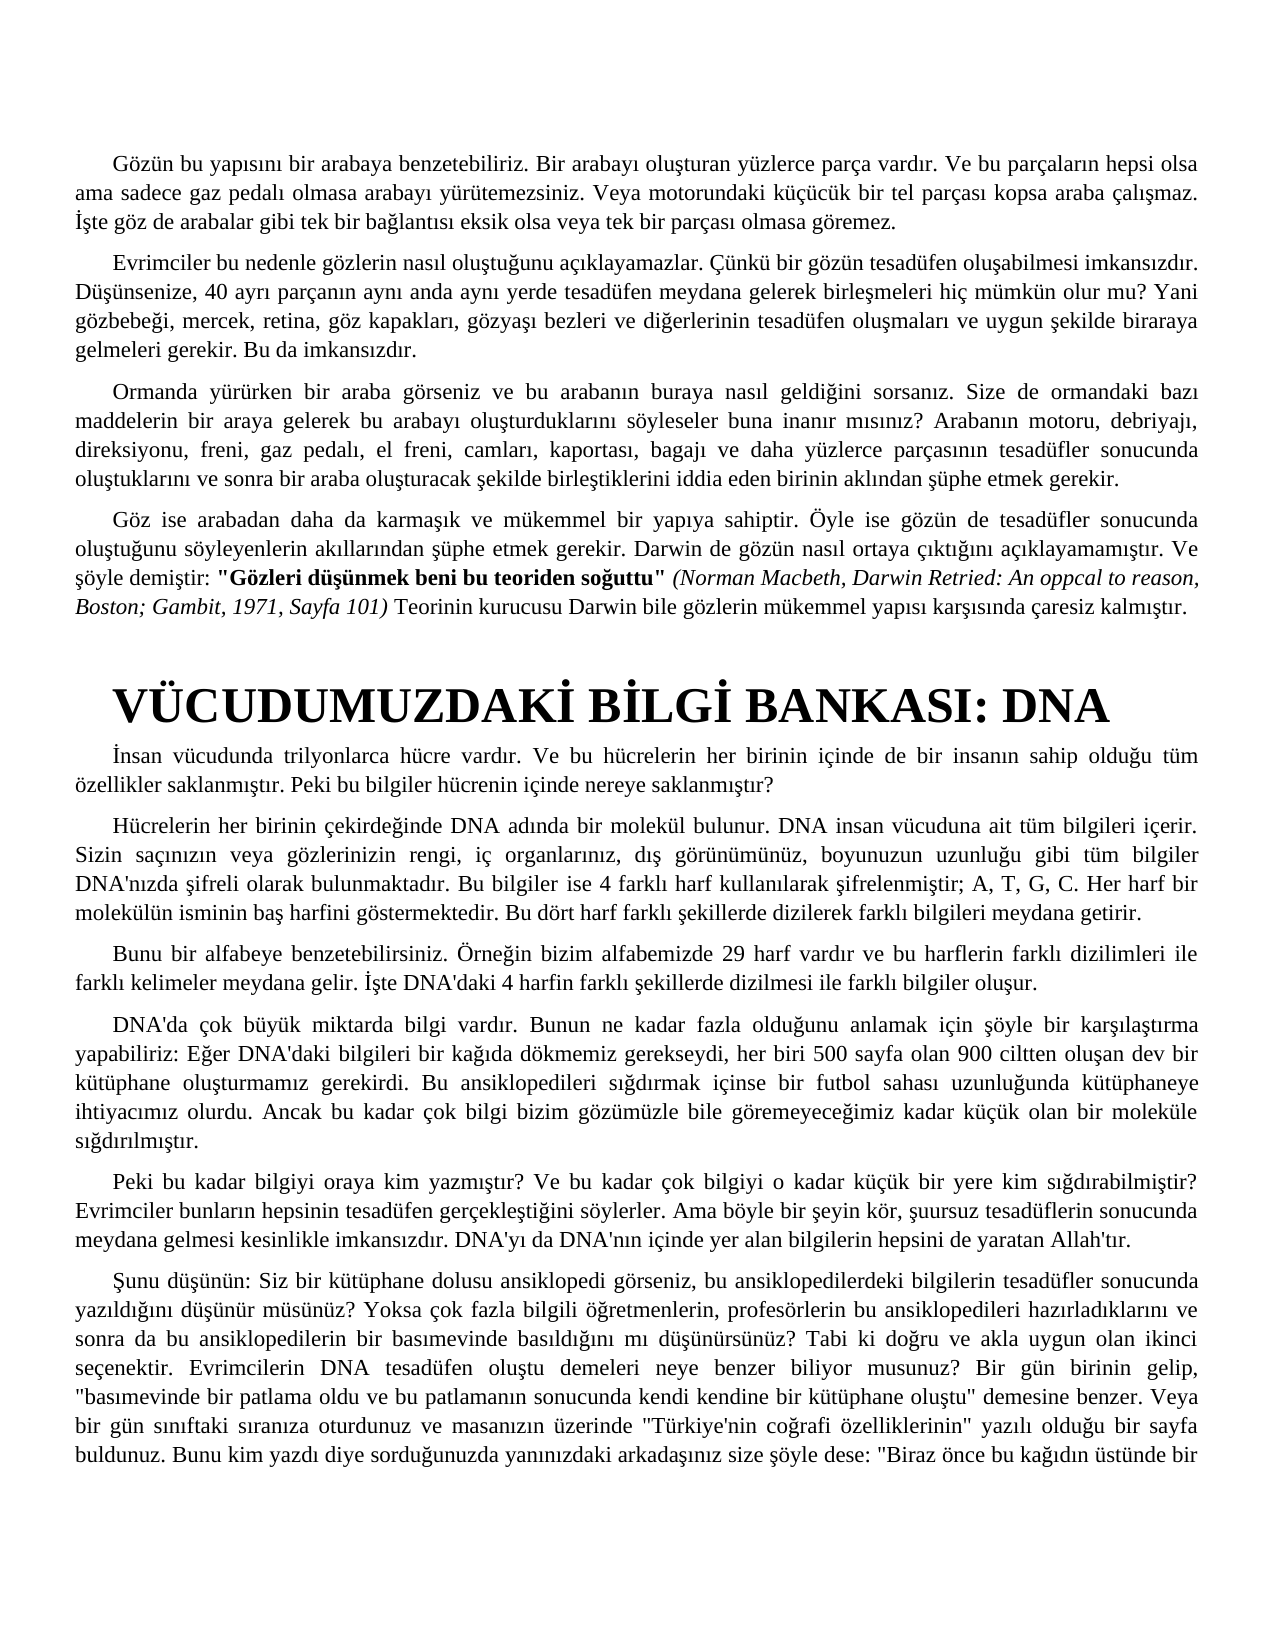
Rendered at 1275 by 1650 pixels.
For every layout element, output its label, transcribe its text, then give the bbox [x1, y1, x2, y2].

text DNA'da çok büyük miktarda bilgi vardır. Bunun ne kadar fazla olduğunu anlamak için şöyle bir karşılaştırma yapabiliriz: Eğer DNA'daki bilgileri bir kağıda dökmemiz gerekseydi, her biri 500 sayfa olan 900 ciltten oluşan dev bir kütüphane oluşturmamız gerekirdi. Bu ansiklopedileri sığdırmak içinse bir futbol sahası uzunluğunda kütüphaneye ihtiyacımız olurdu. Ancak bu kadar çok bilgi bizim gözümüzle bile göremeyeceğimiz kadar küçük olan bir moleküle sığdırılmıştır. [75, 1011, 1200, 1153]
text Evrimciler bu nedenle gözlerin nasıl oluştuğunu açıklayamazlar. Çünkü bir gözün tesadüfen oluşabilmesi imkansızdır. Düşünsenize, 40 ayrı parçanın aynı anda aynı yerde tesadüfen meydana gelerek birleşmeleri hiç mümkün olur mu? Yani gözbebeği, mercek, retina, göz kapakları, gözyaşı bezleri ve diğerlerinin tesadüfen oluşmaları ve uygun şekilde biraraya gelmeleri gerekir. Bu da imkansızdır. [75, 249, 1200, 363]
text Şunu düşünün: Siz bir kütüphane dolusu ansiklopedi görseniz, bu ansiklopedilerdeki bilgilerin tesadüfler sonucunda yazıldığını düşünür müsünüz? Yoksa çok fazla bilgili öğretmenlerin, profesörlerin bu ansiklopedileri hazırladıklarını ve sonra da bu ansiklopedilerin bir basımevinde basıldığını mı düşünürsünüz? Tabi ki doğru ve akla uygun olan ikinci seçenektir. Evrimcilerin DNA tesadüfen oluştu demeleri neye benzer biliyor musunuz? Bir gün birinin gelip, "basımevinde bir patlama oldu ve bu patlamanın sonucunda kendi kendine bir kütüphane oluştu" demesine benzer. Veya bir gün sınıftaki sıranıza oturdunuz ve masanızın üzerinde "Türkiye'nin coğrafi özelliklerinin" yazılı olduğu bir sayfa buldunuz. Bunu kim yazdı diye sorduğunuzda yanınızdaki arkadaşınız size şöyle dese: "Biraz önce bu kağıdın üstünde bir [75, 1267, 1200, 1468]
text Hücrelerin her birinin çekirdeğinde DNA adında bir molekül bulunur. DNA insan vücuduna ait tüm bilgileri içerir. Sizin saçınızın veya gözlerinizin rengi, iç organlarınız, dış görünümünüz, boyunuzun uzunluğu gibi tüm bilgiler DNA'nızda şifreli olarak bulunmaktadır. Bu bilgiler ise 4 farklı harf kullanılarak şifrelenmiştir; A, T, G, C. Her harf bir molekülün isminin baş harfini göstermektedir. Bu dört harf farklı şekillerde dizilerek farklı bilgileri meydana getirir. [75, 812, 1200, 925]
subtitle VÜCUDUMUZDAKİ BİLGİ BANKASI: DNA [112, 676, 1200, 733]
text Ormanda yürürken bir araba görseniz ve bu arabanın buraya nasıl geldiğini sorsanız. Size de ormandaki bazı maddelerin bir araya gelerek bu arabayı oluşturduklarını söyleseler buna inanır mısınız? Arabanın motoru, debriyajı, direksiyonu, freni, gaz pedalı, el freni, camları, kaportası, bagajı ve daha yüzlerce parçasının tesadüfler sonucunda oluştuklarını ve sonra bir araba oluşturacak şekilde birleştiklerini iddia eden birinin aklından şüphe etmek gerekir. [75, 378, 1200, 491]
text Bunu bir alfabeye benzetebilirsiniz. Örneğin bizim alfabemizde 29 harf vardır ve bu harflerin farklı dizilimleri ile farklı kelimeler meydana gelir. İşte DNA'daki 4 harfin farklı şekillerde dizilmesi ile farklı bilgiler oluşur. [75, 940, 1200, 996]
text İnsan vücudunda trilyonlarca hücre vardır. Ve bu hücrelerin her birinin içinde de bir insanın sahip olduğu tüm özellikler saklanmıştır. Peki bu bilgiler hücrenin içinde nereye saklanmıştır? [75, 742, 1200, 797]
text Göz ise arabadan daha da karmaşık ve mükemmel bir yapıya sahiptir. Öyle ise gözün de tesadüfler sonucunda oluştuğunu söyleyenlerin akıllarından şüphe etmek gerekir. Darwin de gözün nasıl ortaya çıktığını açıklayamamıştır. Ve şöyle demiştir: "Gözleri düşünmek beni bu teoriden soğuttu" (Norman Macbeth, Darwin Retried: An oppcal to reason, Boston; Gambit, 1971, Sayfa 101) Teorinin kurucusu Darwin bile gözlerin mükemmel yapısı karşısında çaresiz kalmıştır. [75, 506, 1200, 619]
text Gözün bu yapısını bir arabaya benzetebiliriz. Bir arabayı oluşturan yüzlerce parça vardır. Ve bu parçaların hepsi olsa ama sadece gaz pedalı olmasa arabayı yürütemezsiniz. Veya motorundaki küçücük bir tel parçası kopsa araba çalışmaz. İşte göz de arabalar gibi tek bir bağlantısı eksik olsa veya tek bir parçası olmasa göremez. [75, 150, 1200, 234]
text Peki bu kadar bilgiyi oraya kim yazmıştır? Ve bu kadar çok bilgiyi o kadar küçük bir yere kim sığdırabilmiştir? Evrimciler bunların hepsinin tesadüfen gerçekleştiğini söylerler. Ama böyle bir şeyin kör, şuursuz tesadüflerin sonucunda meydana gelmesi kesinlikle imkansızdır. DNA'yı da DNA'nın içinde yer alan bilgilerin hepsini de yaratan Allah'tır. [75, 1168, 1200, 1252]
